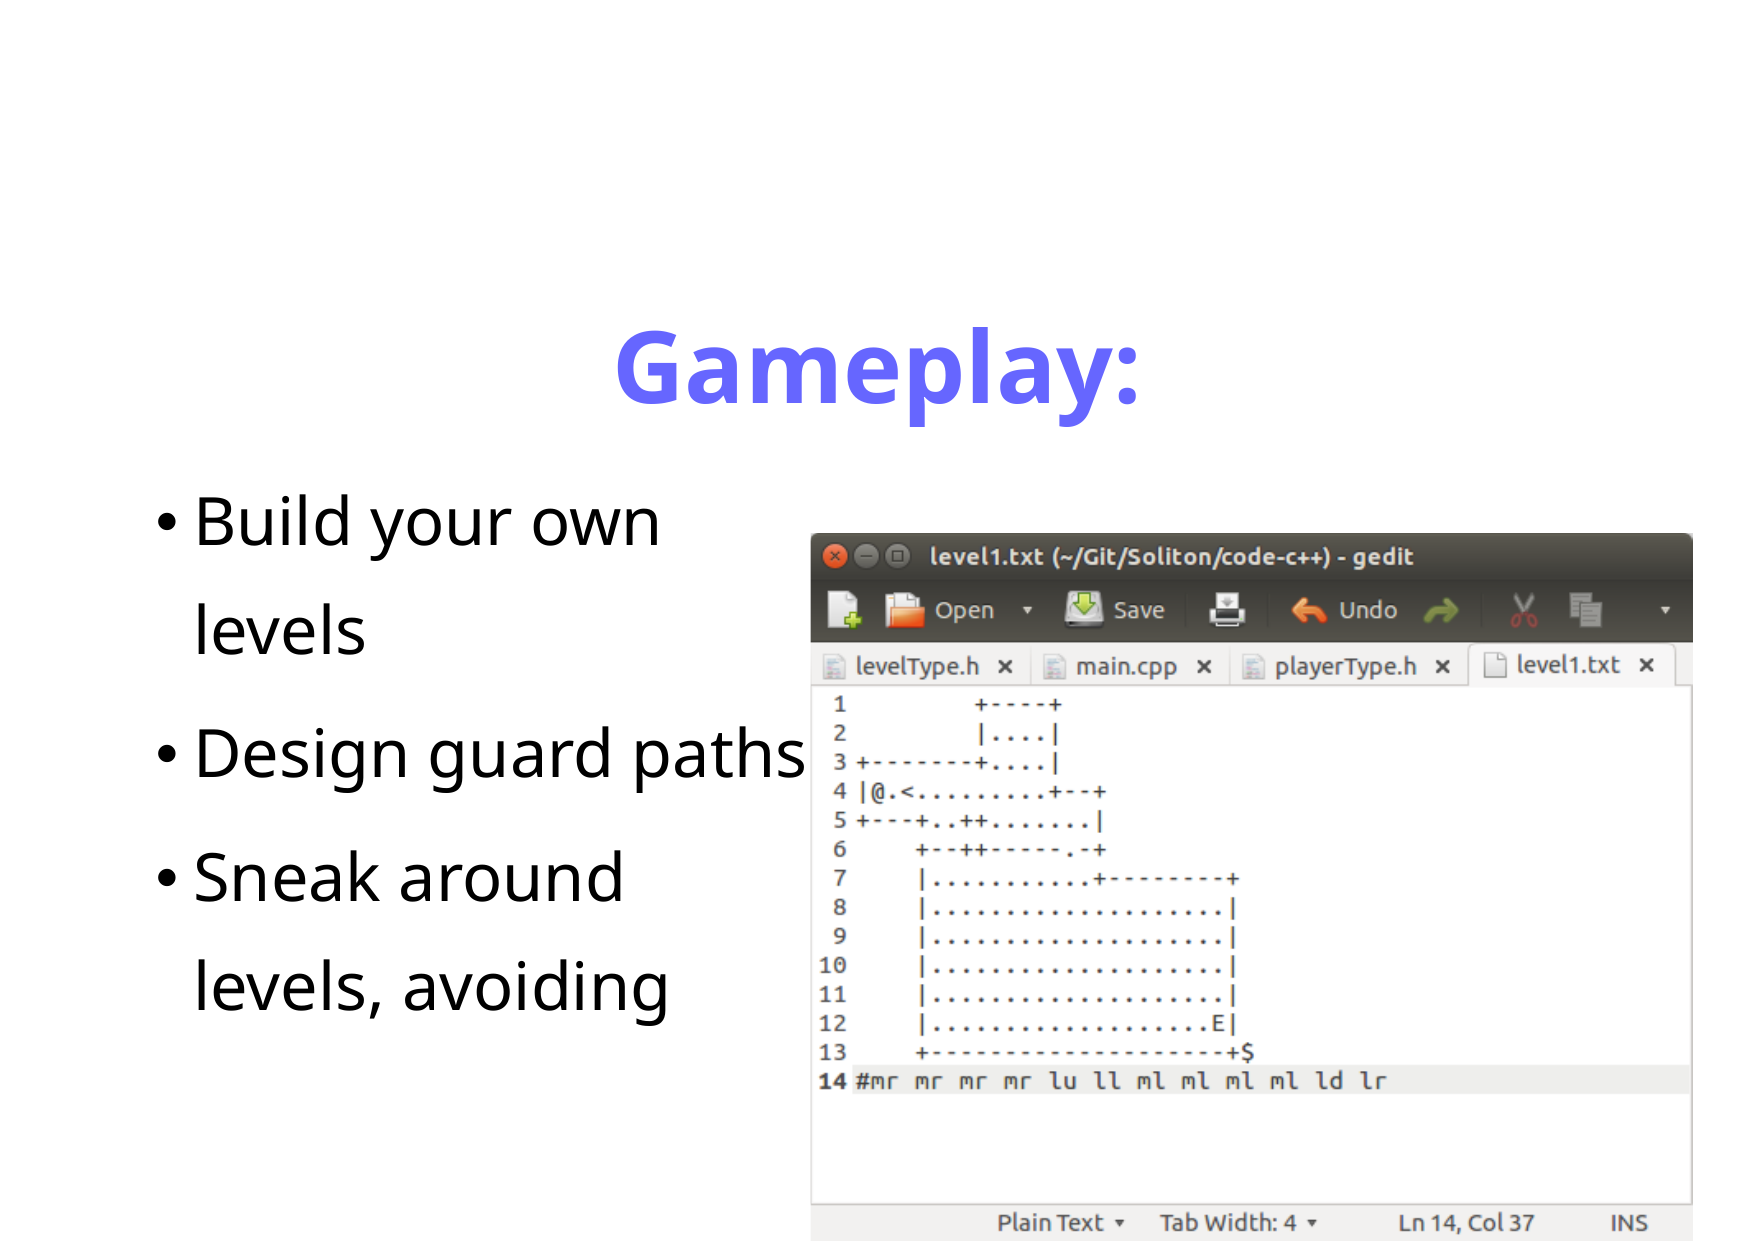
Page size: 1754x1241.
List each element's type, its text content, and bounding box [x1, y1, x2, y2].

picture [810, 533, 1693, 1241]
list Design guard paths [156, 707, 810, 797]
list Sneak around levels, avoiding [156, 830, 810, 1030]
list Build your own levels [156, 474, 1636, 674]
text Gameplay: [118, 296, 1636, 432]
